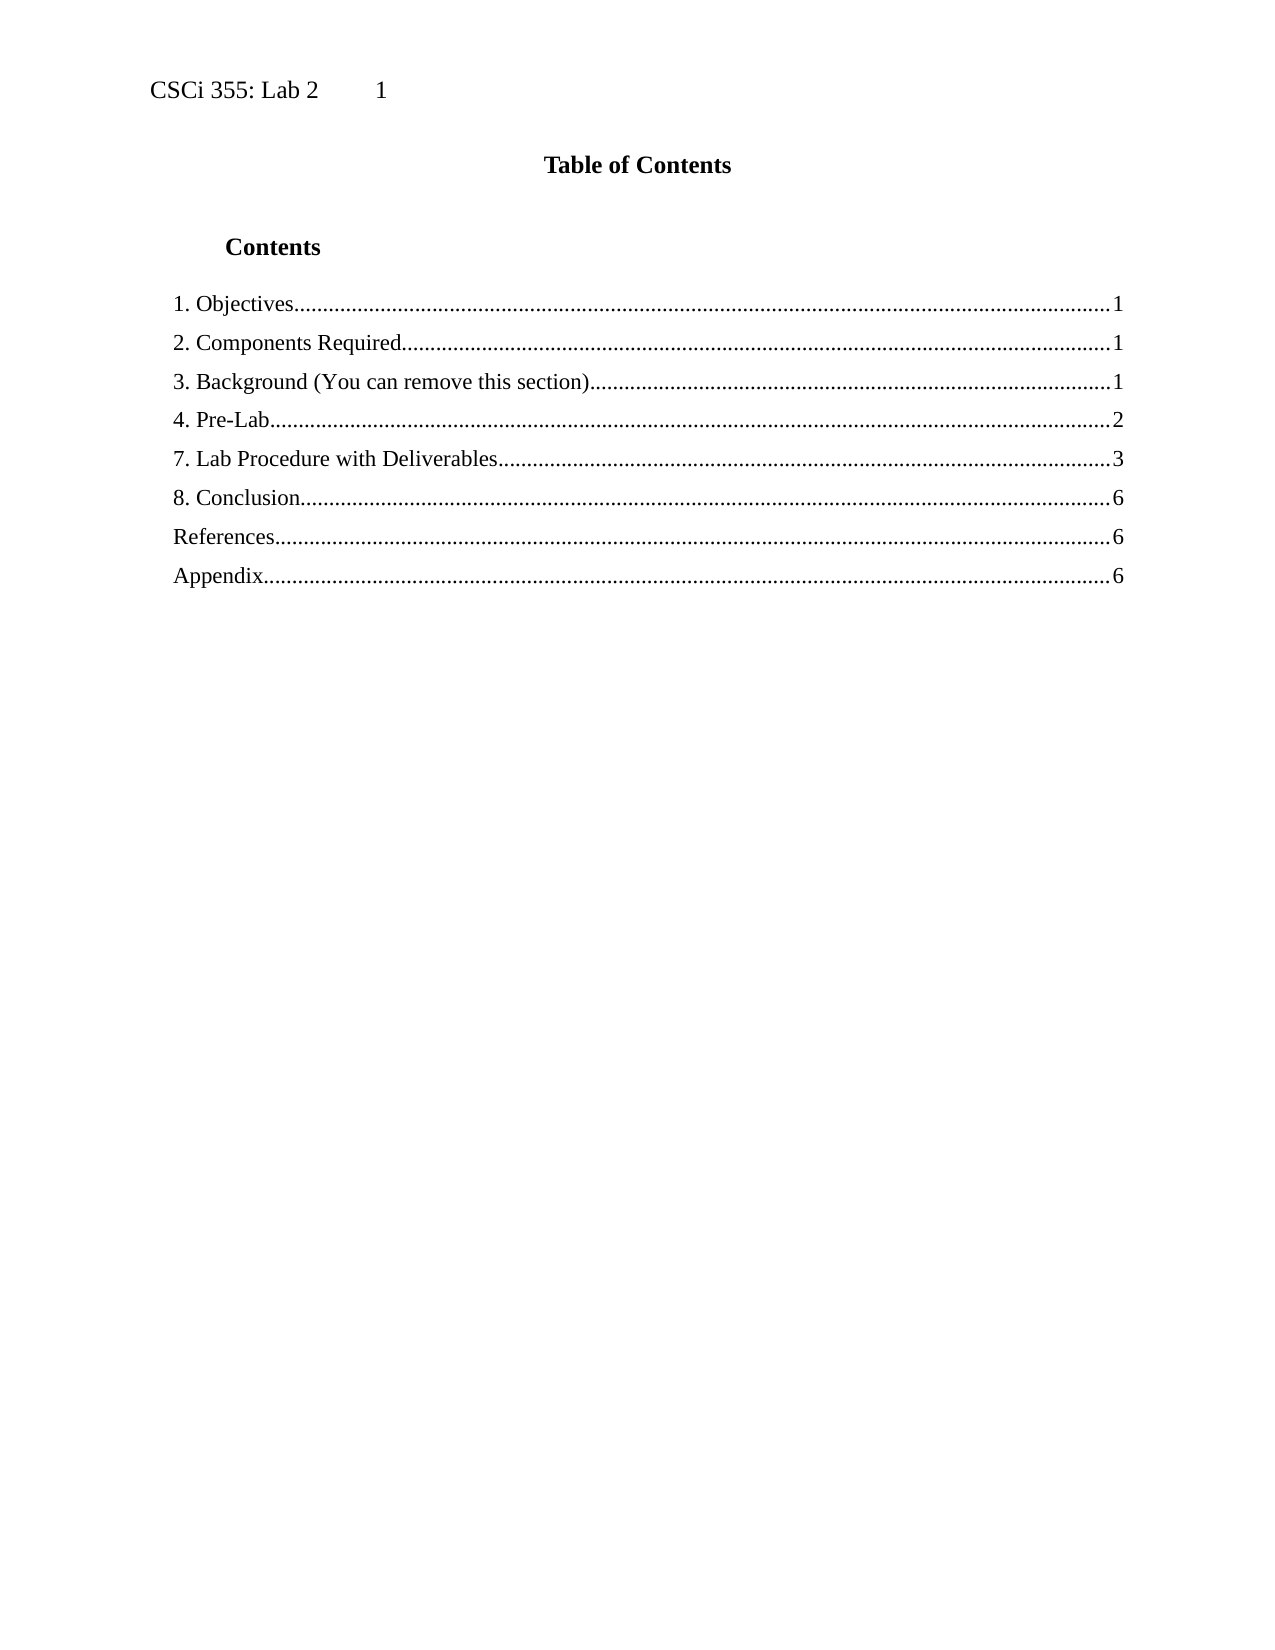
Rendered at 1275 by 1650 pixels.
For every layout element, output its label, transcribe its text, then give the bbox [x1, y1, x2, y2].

text 8. Conclusion 6 [173, 484, 1125, 511]
text 3. Background (You can remove this section) 1 [173, 368, 1125, 394]
text References 6 [173, 523, 1125, 549]
text 2. Components Required 1 [173, 329, 1125, 355]
text 1. Objectives 1 [173, 290, 1125, 316]
text Appendix 6 [173, 562, 1125, 588]
text 4. Pre-Lab 2 [173, 407, 1125, 433]
subtitle Contents [150, 232, 1125, 261]
text 7. Lab Procedure with Deliverables 3 [173, 445, 1125, 472]
title Table of Contents [150, 150, 1125, 179]
